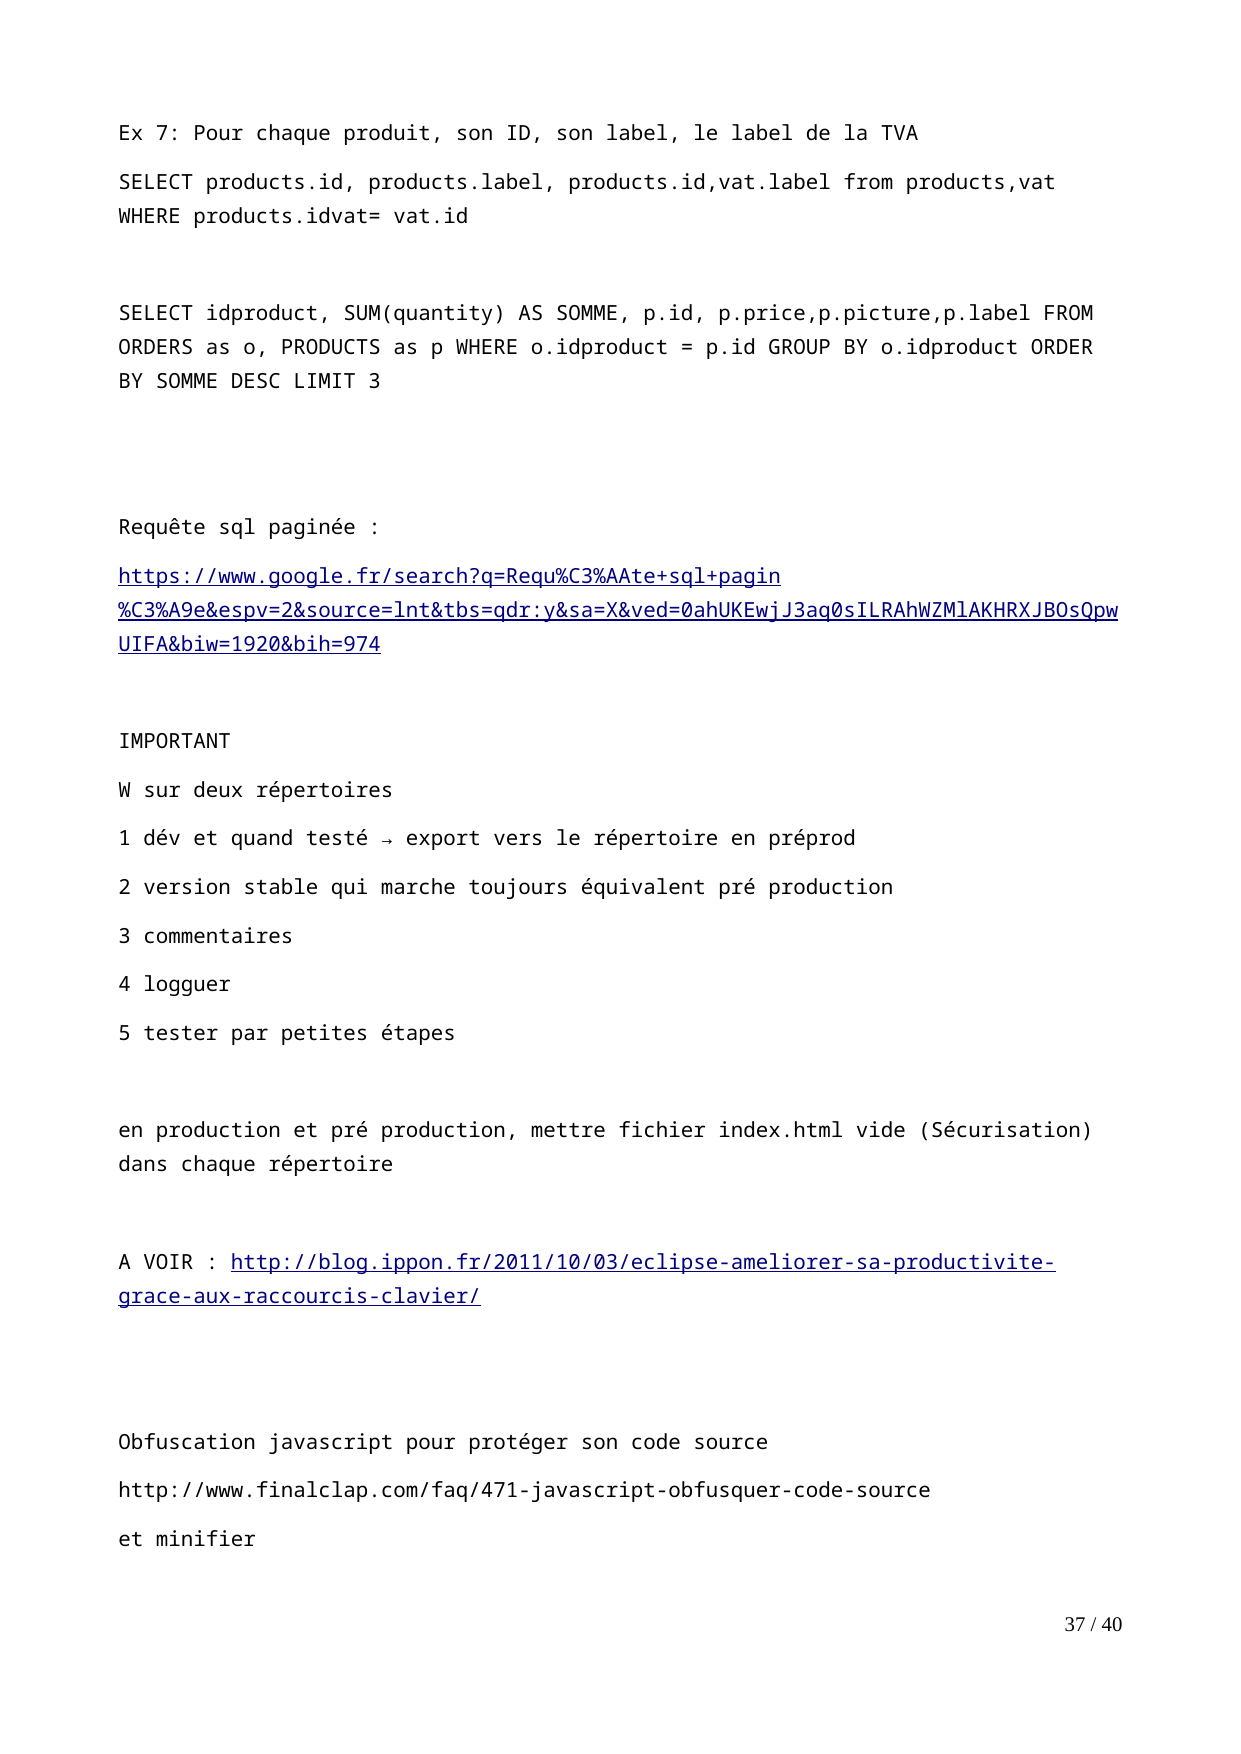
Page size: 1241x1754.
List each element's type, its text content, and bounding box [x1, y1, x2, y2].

text SELECT products.id, products.label, products.id,vat.label from products,vat WHERE products.idvat= vat.id [118, 167, 1122, 229]
text A VOIR : http://blog.ippon.fr/2011/10/03/eclipse-ameliorer-sa-productivite-grace-aux-raccourcis-clavier/ [118, 1247, 1122, 1309]
text IMPORTANT [118, 726, 1122, 755]
text Requête sql paginée : [118, 512, 1122, 541]
text W sur deux répertoires [118, 775, 1122, 803]
text SELECT idproduct, SUM(quantity) AS SOMME, p.id, p.price,p.picture,p.label FROM ORDERS as o, PRODUCTS as p WHERE o.idproduct = p.id GROUP BY o.idproduct ORDER BY SOMME DESC LIMIT 3 [118, 298, 1122, 395]
text 5 tester par petites étapes [118, 1018, 1122, 1047]
text Ex 7: Pour chaque produit, son ID, son label, le label de la TVA [118, 118, 1122, 147]
text 1 dév et quand testé → export vers le répertoire en préprod [118, 823, 1122, 852]
text et minifier [118, 1524, 1122, 1552]
text Obfuscation javascript pour protéger son code source [118, 1427, 1122, 1455]
text 2 version stable qui marche toujours équivalent pré production [118, 872, 1122, 901]
text http://www.finalclap.com/faq/471-javascript-obfusquer-code-source [118, 1475, 1122, 1504]
text en production et pré production, mettre fichier index.html vide (Sécurisation) dans chaque répertoire [118, 1115, 1122, 1178]
text https://www.google.fr/search?q=Requ%C3%AAte+sql+pagin%C3%A9e&espv=2&source=lnt&tbs=qdr:y&sa=X&ved=0ahUKEwjJ3aq0sILRAhWZMlAKHRXJBOsQpwUIFA&biw=1920&bih=974 [118, 561, 1122, 657]
text 3 commentaires [118, 921, 1122, 949]
text 4 logguer [118, 969, 1122, 998]
